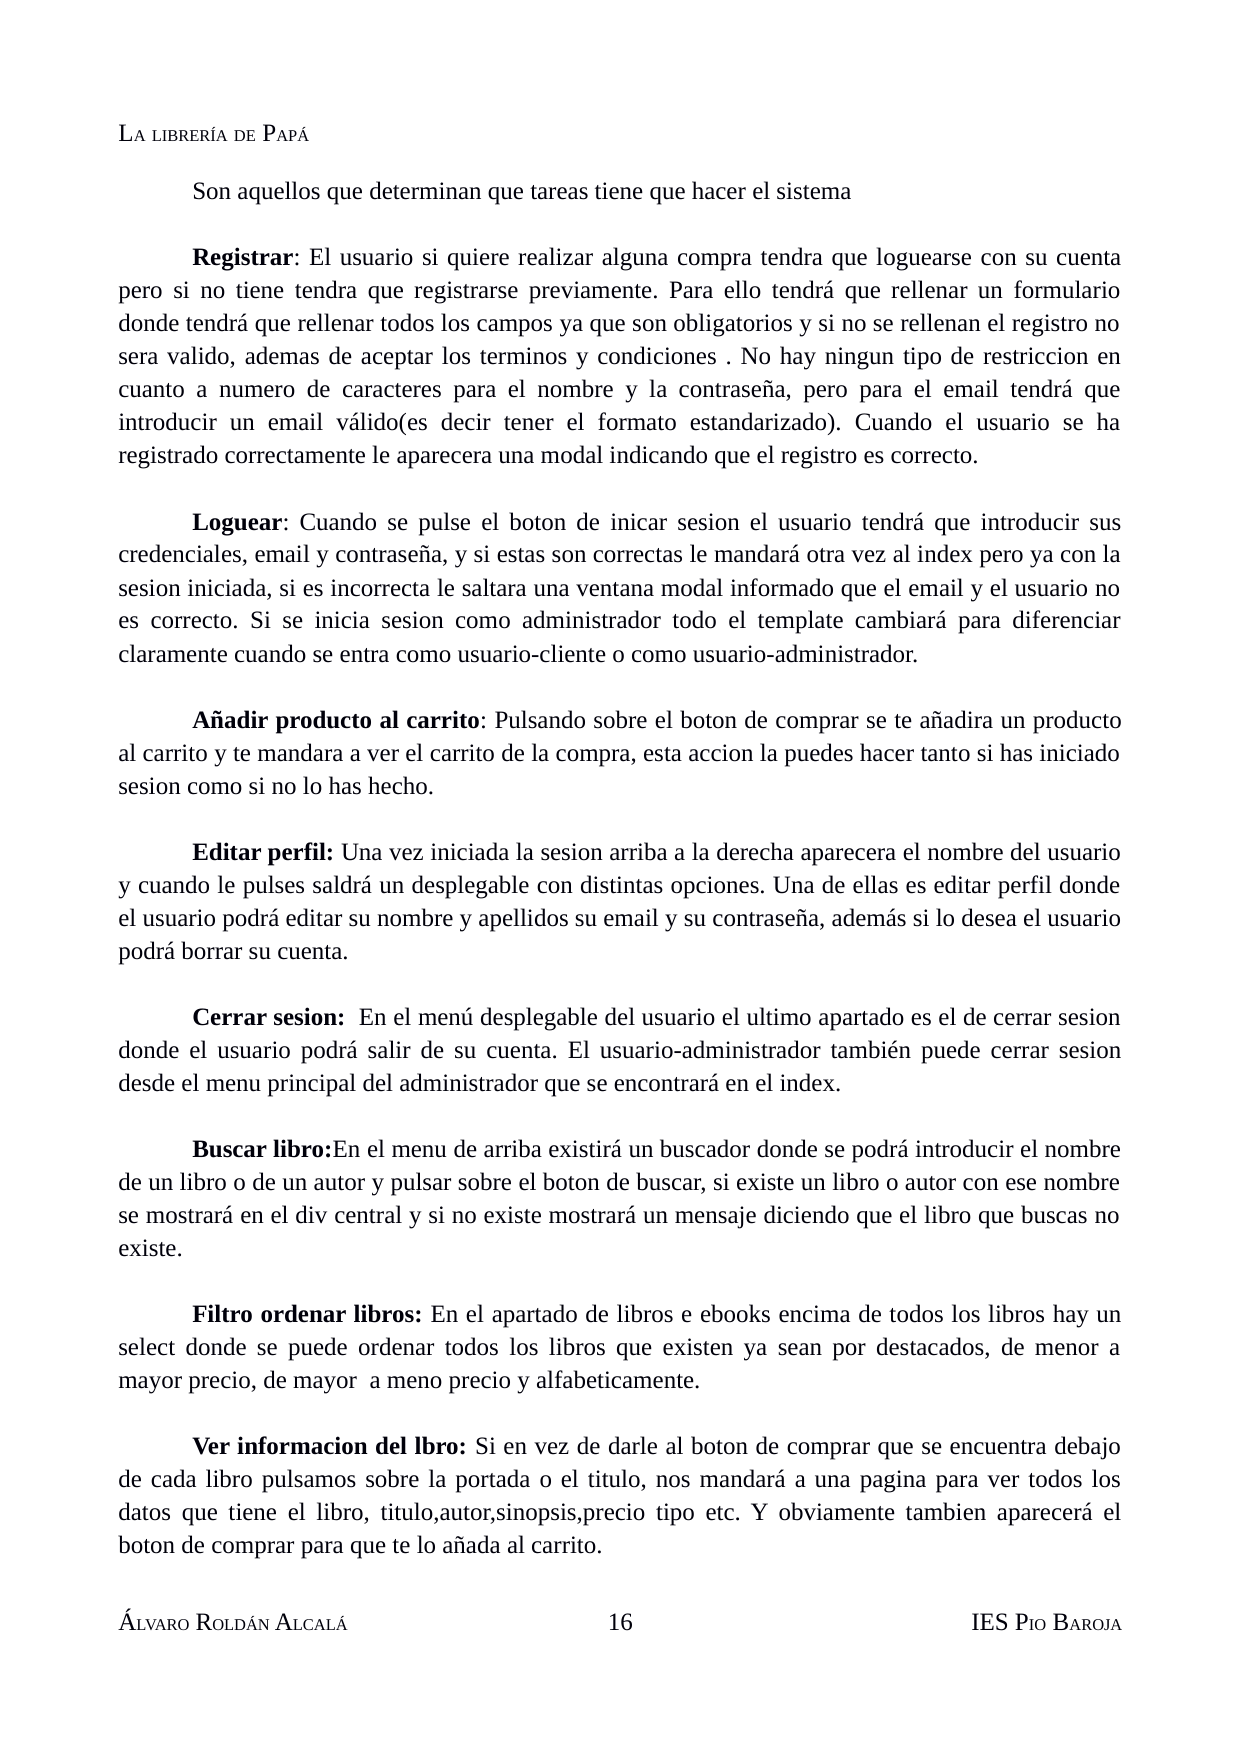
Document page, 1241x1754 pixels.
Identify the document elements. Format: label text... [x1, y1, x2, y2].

text Loguear: Cuando se pulse el boton de inicar sesion el usuario tendrá que introducir sus credenciales, email y contraseña, y si estas son correctas le mandará otra vez al index pero ya con la sesion iniciada, si es incorrecta le saltara una ventana modal informado que el email y el usuario no es correcto. Si se inicia sesion como administrador todo el template cambiará para diferenciar claramente cuando se entra como usuario-cliente o como usuario-administrador. [118, 507, 1122, 667]
text Buscar libro:En el menu de arriba existirá un buscador donde se podrá introducir el nombre de un libro o de un autor y pulsar sobre el boton de buscar, si existe un libro o autor con ese nombre se mostrará en el div central y si no existe mostrará un mensaje diciendo que el libro que buscas no existe. [118, 1134, 1122, 1262]
text Añadir producto al carrito: Pulsando sobre el boton de comprar se te añadira un producto al carrito y te mandara a ver el carrito de la compra, esta accion la puedes hacer tanto si has iniciado sesion como si no lo has hecho. [118, 705, 1122, 799]
text Ver informacion del lbro: Si en vez de darle al boton de comprar que se encuentra debajo de cada libro pulsamos sobre la portada o el titulo, nos mandará a una pagina para ver todos los datos que tiene el libro, titulo,autor,sinopsis,precio tipo etc. Y obviamente tambien aparecerá el boton de comprar para que te lo añada al carrito. [118, 1431, 1122, 1559]
text Registrar: El usuario si quiere realizar alguna compra tendra que loguearse con su cuenta pero si no tiene tendra que registrarse previamente. Para ello tendrá que rellenar un formulario donde tendrá que rellenar todos los campos ya que son obligatorios y si no se rellenan el registro no sera valido, ademas de aceptar los terminos y condiciones . No hay ningun tipo de restriccion en cuanto a numero de caracteres para el nombre y la contraseña, pero para el email tendrá que introducir un email válido(es decir tener el formato estandarizado). Cuando el usuario se ha registrado correctamente le aparecera una modal indicando que el registro es correcto. [118, 242, 1122, 469]
text Cerrar sesion: En el menú desplegable del usuario el ultimo apartado es el de cerrar sesion donde el usuario podrá salir de su cuenta. El usuario-administrador también puede cerrar sesion desde el menu principal del administrador que se encontrará en el index. [118, 1002, 1122, 1097]
text Son aquellos que determinan que tareas tiene que hacer el sistema [118, 176, 1122, 205]
text Filtro ordenar libros: En el apartado de libros e ebooks encima de todos los libros hay un select donde se puede ordenar todos los libros que existen ya sean por destacados, de menor a mayor precio, de mayor a meno precio y alfabeticamente. [118, 1299, 1122, 1394]
text Editar perfil: Una vez iniciada la sesion arriba a la derecha aparecera el nombre del usuario y cuando le pulses saldrá un desplegable con distintas opciones. Una de ellas es editar perfil donde el usuario podrá editar su nombre y apellidos su email y su contraseña, además si lo desea el usuario podrá borrar su cuenta. [118, 837, 1122, 964]
